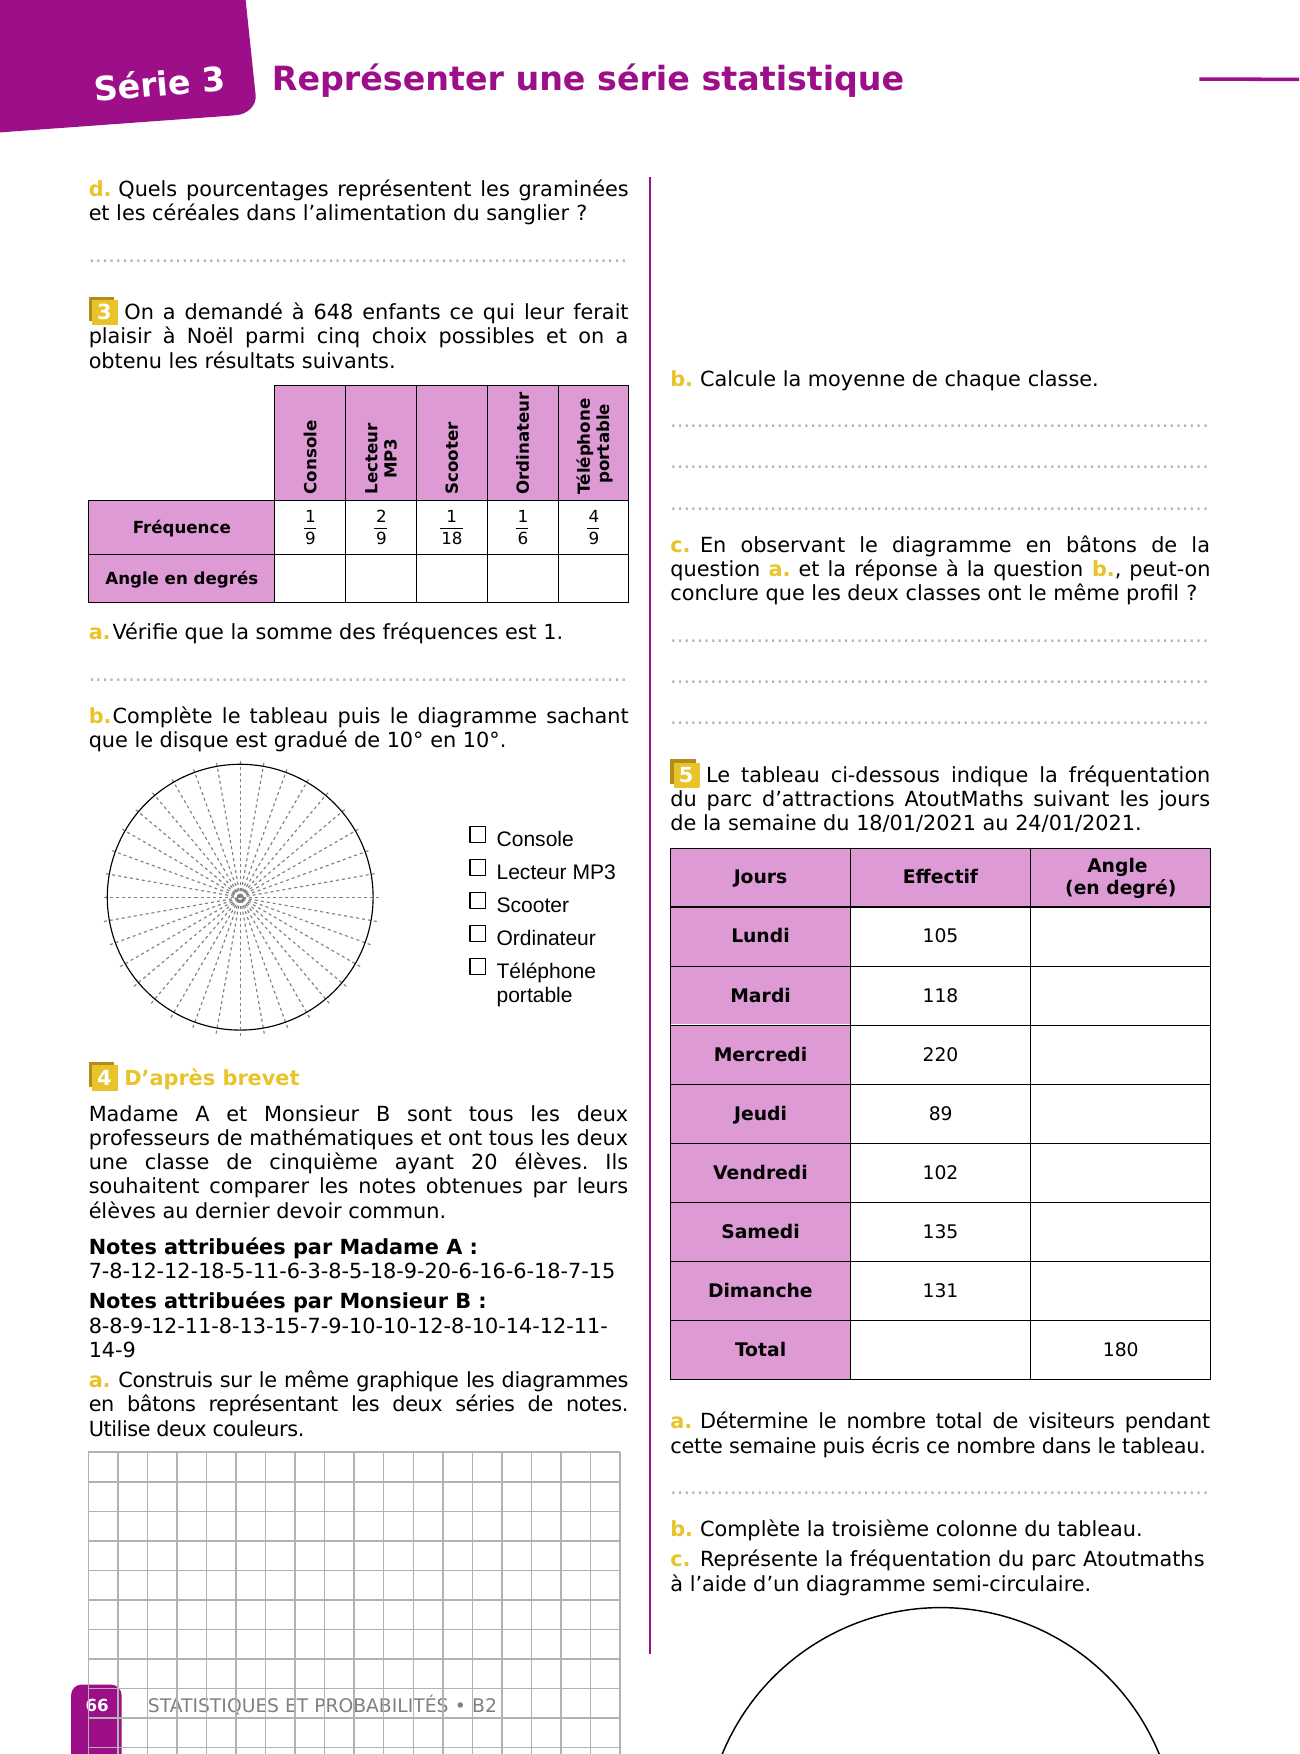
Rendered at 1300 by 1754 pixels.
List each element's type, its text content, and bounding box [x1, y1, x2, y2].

table_cell [1031, 1144, 1210, 1202]
table_cell [1031, 908, 1210, 966]
table_cell [1031, 967, 1210, 1024]
list Complète le tableau puis le diagramme sachant que le disque est gradué de 10° en 10°. [88, 704, 629, 752]
table_cell [1031, 1262, 1210, 1320]
text Madame A et Monsieur B sont tous les deux professeurs de mathématiques et ont tous les deux une classe de cinquième ayant 20 élèves. Ils souhaitent comparer les notes obtenues par leurs élèves au dernier devoir commun. [88, 1102, 629, 1223]
list Représente la fréquentation du parc Atoutmaths à l’aide d’un diagramme semi-circulaire. [670, 1547, 1211, 1596]
list Quels pourcentages représentent les graminées et les céréales dans l’alimentation du sanglier ? [88, 177, 629, 226]
text Notes attribuées par Madame A : 7-8-12-12-18-5-11-6-3-8-5-18-9-20-6-16-6-18-7-15 [88, 1235, 629, 1283]
table_header Ordinateur [488, 386, 558, 500]
table_cell Mardi [671, 967, 850, 1024]
list Détermine le nombre total de visiteurs pendant cette semaine puis écris ce nombre dans le tableau. [670, 1409, 1211, 1458]
table_header Scooter [417, 386, 487, 500]
list Vérifie que la somme des fréquences est 1. [88, 620, 629, 645]
list Complète la troisième colonne du tableau. [670, 1517, 1211, 1541]
table_cell Jeudi [671, 1085, 850, 1143]
table_cell [488, 555, 558, 602]
table_cell [417, 501, 487, 554]
table_header Effectif [851, 849, 1030, 906]
table_cell [1031, 1085, 1210, 1143]
table_cell [488, 501, 558, 554]
table_cell Angle en degrés [89, 555, 274, 602]
table_cell 89 [851, 1085, 1030, 1143]
table_cell [559, 501, 628, 554]
table_cell Vendredi [671, 1144, 850, 1202]
table_cell Samedi [671, 1203, 850, 1261]
table_cell [559, 555, 628, 602]
table_cell 118 [851, 967, 1030, 1024]
subtitle Le tableau ci-dessous indique la fréquentation du parc d’attractions AtoutMaths suivant les jours de la semaine du 18/01/2021 au 24/01/2021. [670, 759, 1211, 836]
table_cell Total [671, 1321, 850, 1379]
table_cell [275, 555, 345, 602]
subtitle D’après brevet [114, 1062, 629, 1090]
table_cell [275, 501, 345, 554]
text Notes attribuées par Monsieur B : 8-8-9-12-11-8-13-15-7-9-10-10-12-8-10-14-12-11-14-9 [88, 1289, 629, 1362]
subtitle On a demandé à 648 enfants ce qui leur ferait plaisir à Noël parmi cinq choix possibles et on a obtenu les résultats suivants. [88, 297, 629, 373]
list Construis sur le même graphique les diagrammes en bâtons représentant les deux séries de notes. Utilise deux couleurs. [88, 1368, 629, 1441]
table_cell [1031, 1203, 1210, 1261]
table_header [89, 385, 274, 500]
table_cell 131 [851, 1262, 1030, 1320]
table_header Jours [671, 849, 850, 906]
table_cell Dimanche [671, 1262, 850, 1320]
table_header Angle (en degré) [1031, 849, 1210, 906]
table_cell 180 [1031, 1321, 1210, 1379]
table_cell [417, 555, 487, 602]
table_cell Lundi [671, 908, 850, 966]
list En observant le diagramme en bâtons de la question a. et la réponse à la question b., peut-on conclure que les deux classes ont le même profil ? [670, 533, 1211, 606]
table_header Lecteur MP3 [346, 386, 416, 500]
table_cell 105 [851, 908, 1030, 966]
table_cell Mercredi [671, 1026, 850, 1084]
table_cell Fréquence [89, 501, 274, 554]
table_cell [851, 1321, 1030, 1379]
table_cell [346, 555, 416, 602]
table_cell [1031, 1026, 1210, 1084]
table_header Console [275, 386, 345, 500]
table_cell 135 [851, 1203, 1030, 1261]
table_cell [346, 501, 416, 554]
list Calcule la moyenne de chaque classe. [670, 367, 1211, 391]
table_header Téléphone portable [559, 386, 628, 500]
table_cell 102 [851, 1144, 1030, 1202]
table_cell 220 [851, 1026, 1030, 1084]
